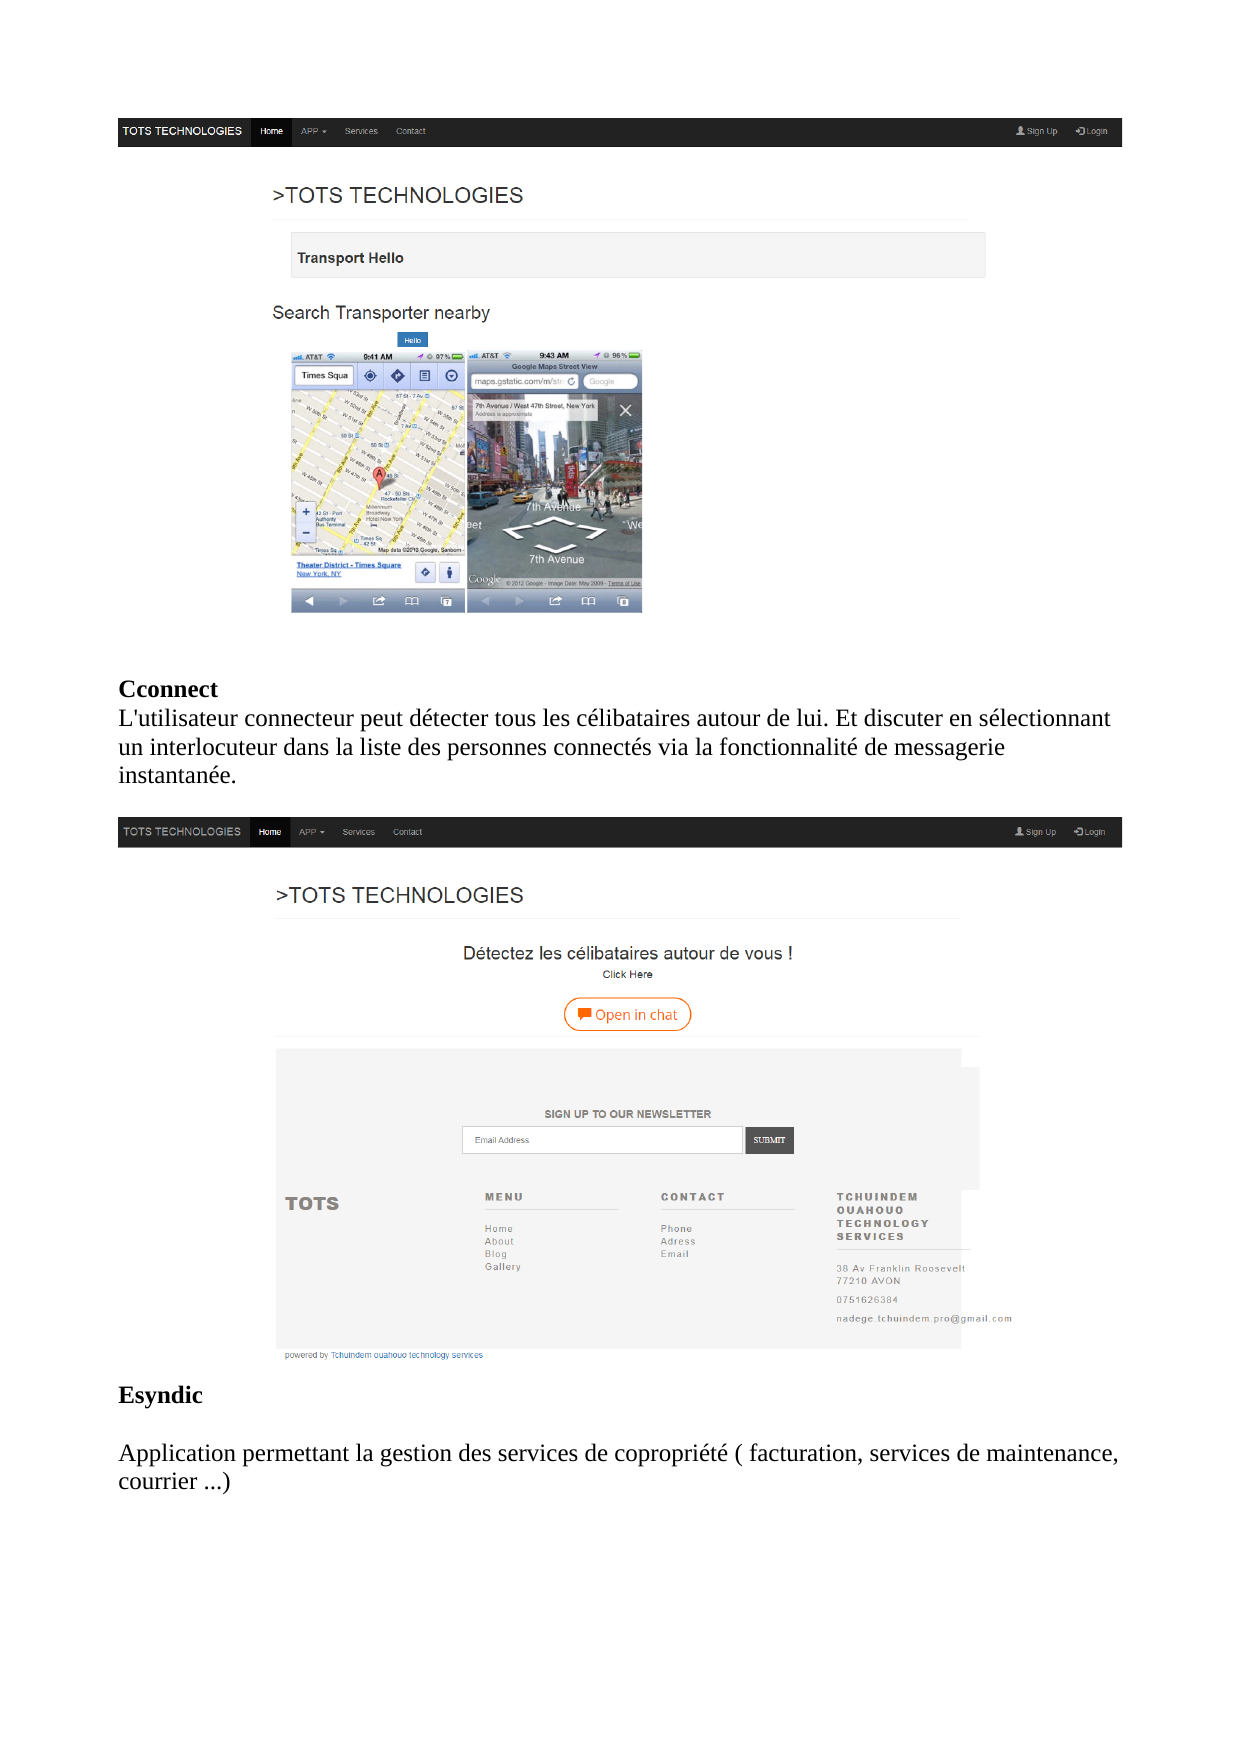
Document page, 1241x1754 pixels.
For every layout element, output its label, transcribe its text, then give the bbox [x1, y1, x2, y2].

text Application permettant la gestion des services de copropriété ( facturation, services de maintenance, courrier ...) [118, 1438, 1122, 1495]
picture [118, 817, 1123, 1381]
text Esyndic [118, 1381, 1122, 1409]
picture [118, 118, 1123, 646]
text L'utilisateur connecteur peut détecter tous les célibataires autour de lui. Et discuter en sélectionnant un interlocuteur dans la liste des personnes connectés via la fonctionnalité de messagerie instantanée. [118, 703, 1122, 789]
text Cconnect [118, 674, 1122, 703]
